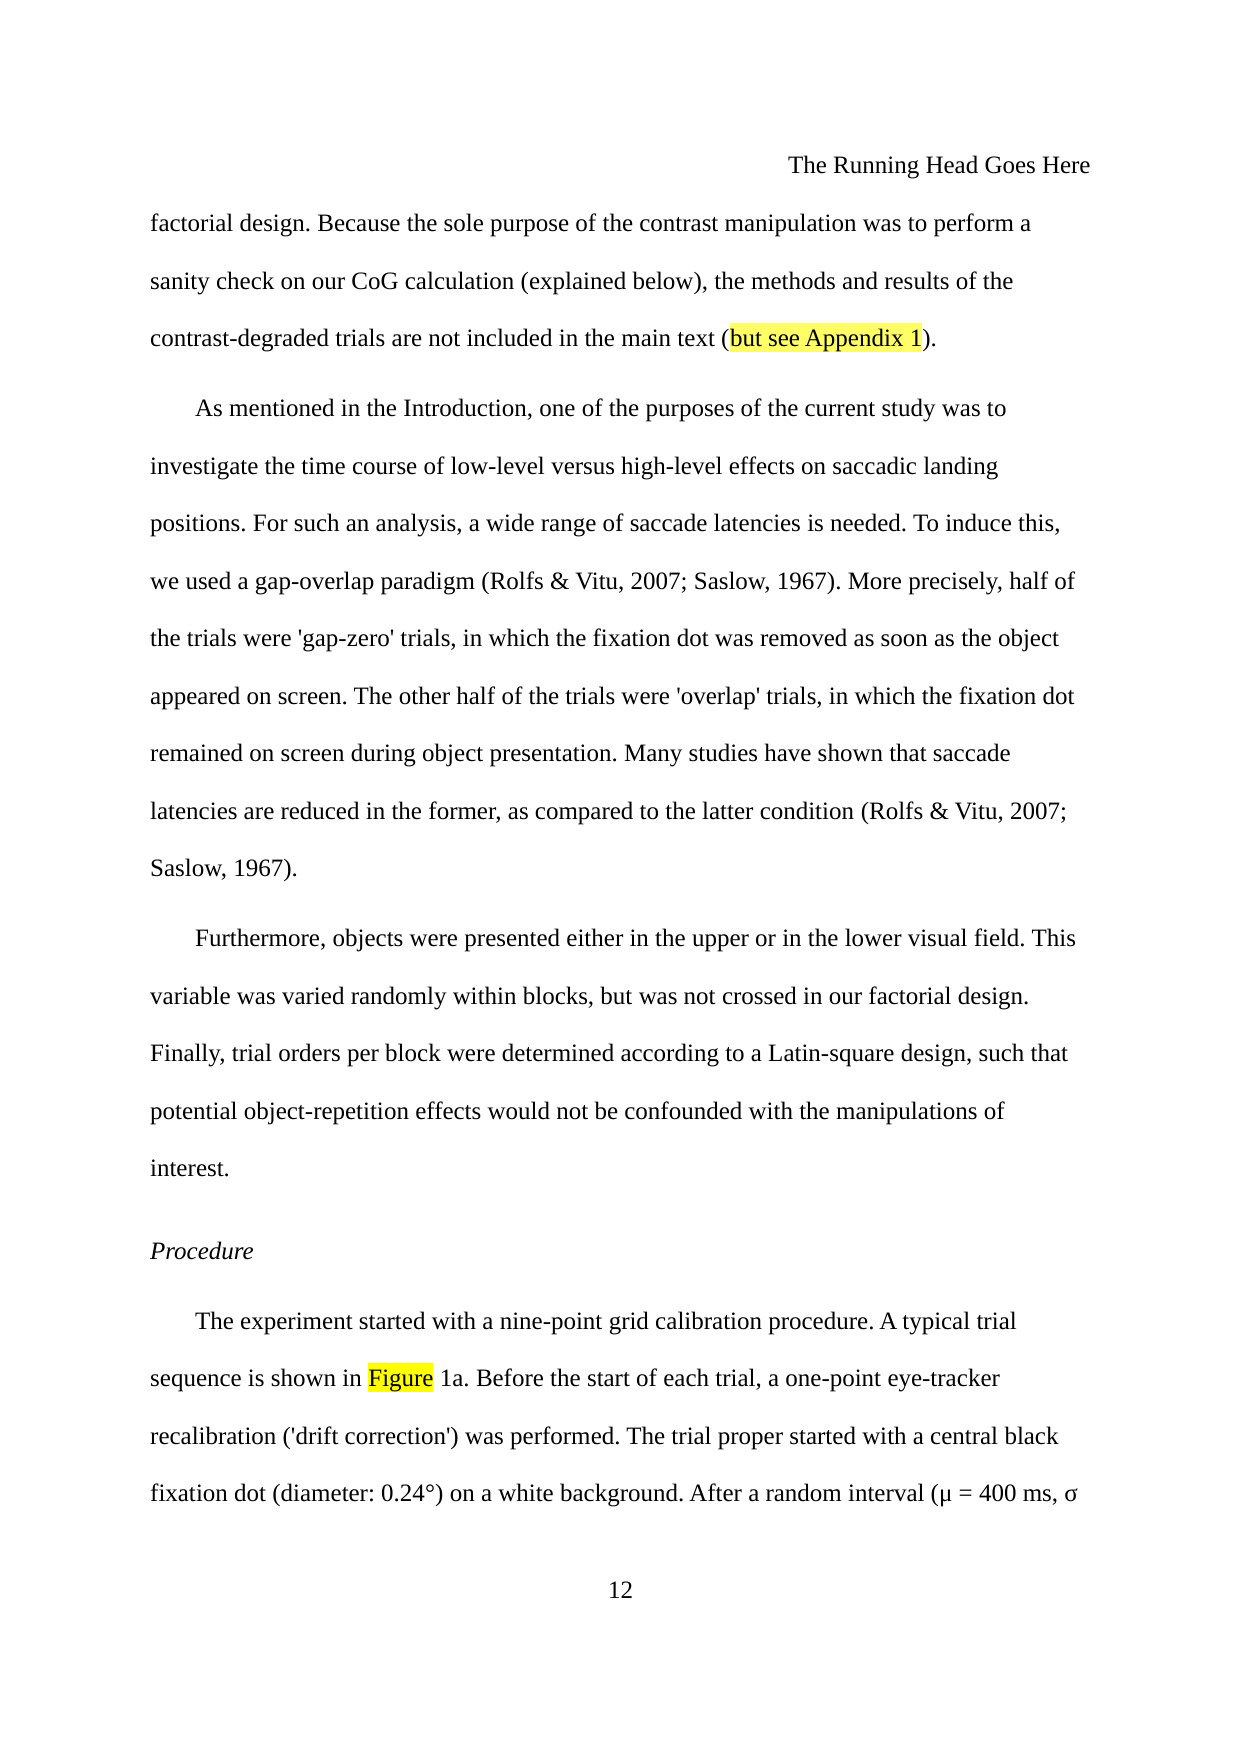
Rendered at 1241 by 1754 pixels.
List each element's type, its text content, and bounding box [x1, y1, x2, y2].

text The experiment started with a nine-point grid calibration procedure. A typical trial sequence is shown in Figure 1a. Before the start of each trial, a one-point eye-tracker recalibration ('drift correction') was performed. The trial proper started with a central black fixation dot (diameter: 0.24°) on a white background. After a random interval (μ = 400 ms, σ [150, 1306, 1091, 1507]
subtitle Procedure [150, 1236, 1091, 1264]
text factorial design. Because the sole purpose of the contrast manipulation was to perform a sanity check on our CoG calculation (explained below), the methods and results of the contrast-degraded trials are not included in the main text (but see Appendix 1). [150, 208, 1091, 352]
text As mentioned in the Introduction, one of the purposes of the current study was to investigate the time course of low-level versus high-level effects on saccadic landing positions. For such an analysis, a wide range of saccade latencies is needed. To induce this, we used a gap-overlap paradigm (Rolfs & Vitu, 2007; Saslow, 1967). More precisely, half of the trials were 'gap-zero' trials, in which the fixation dot was removed as soon as the object appeared on screen. The other half of the trials were 'overlap' trials, in which the fixation dot remained on screen during object presentation. Many studies have shown that saccade latencies are reduced in the former, as compared to the latter condition (Rolfs & Vitu, 2007; Saslow, 1967). [150, 393, 1091, 882]
text Furthermore, objects were presented either in the upper or in the lower visual field. This variable was varied randomly within blocks, but was not crossed in our factorial design. Finally, trial orders per block were determined according to a Latin-square design, such that potential object-repetition effects would not be confounded with the manipulations of interest. [150, 923, 1091, 1182]
